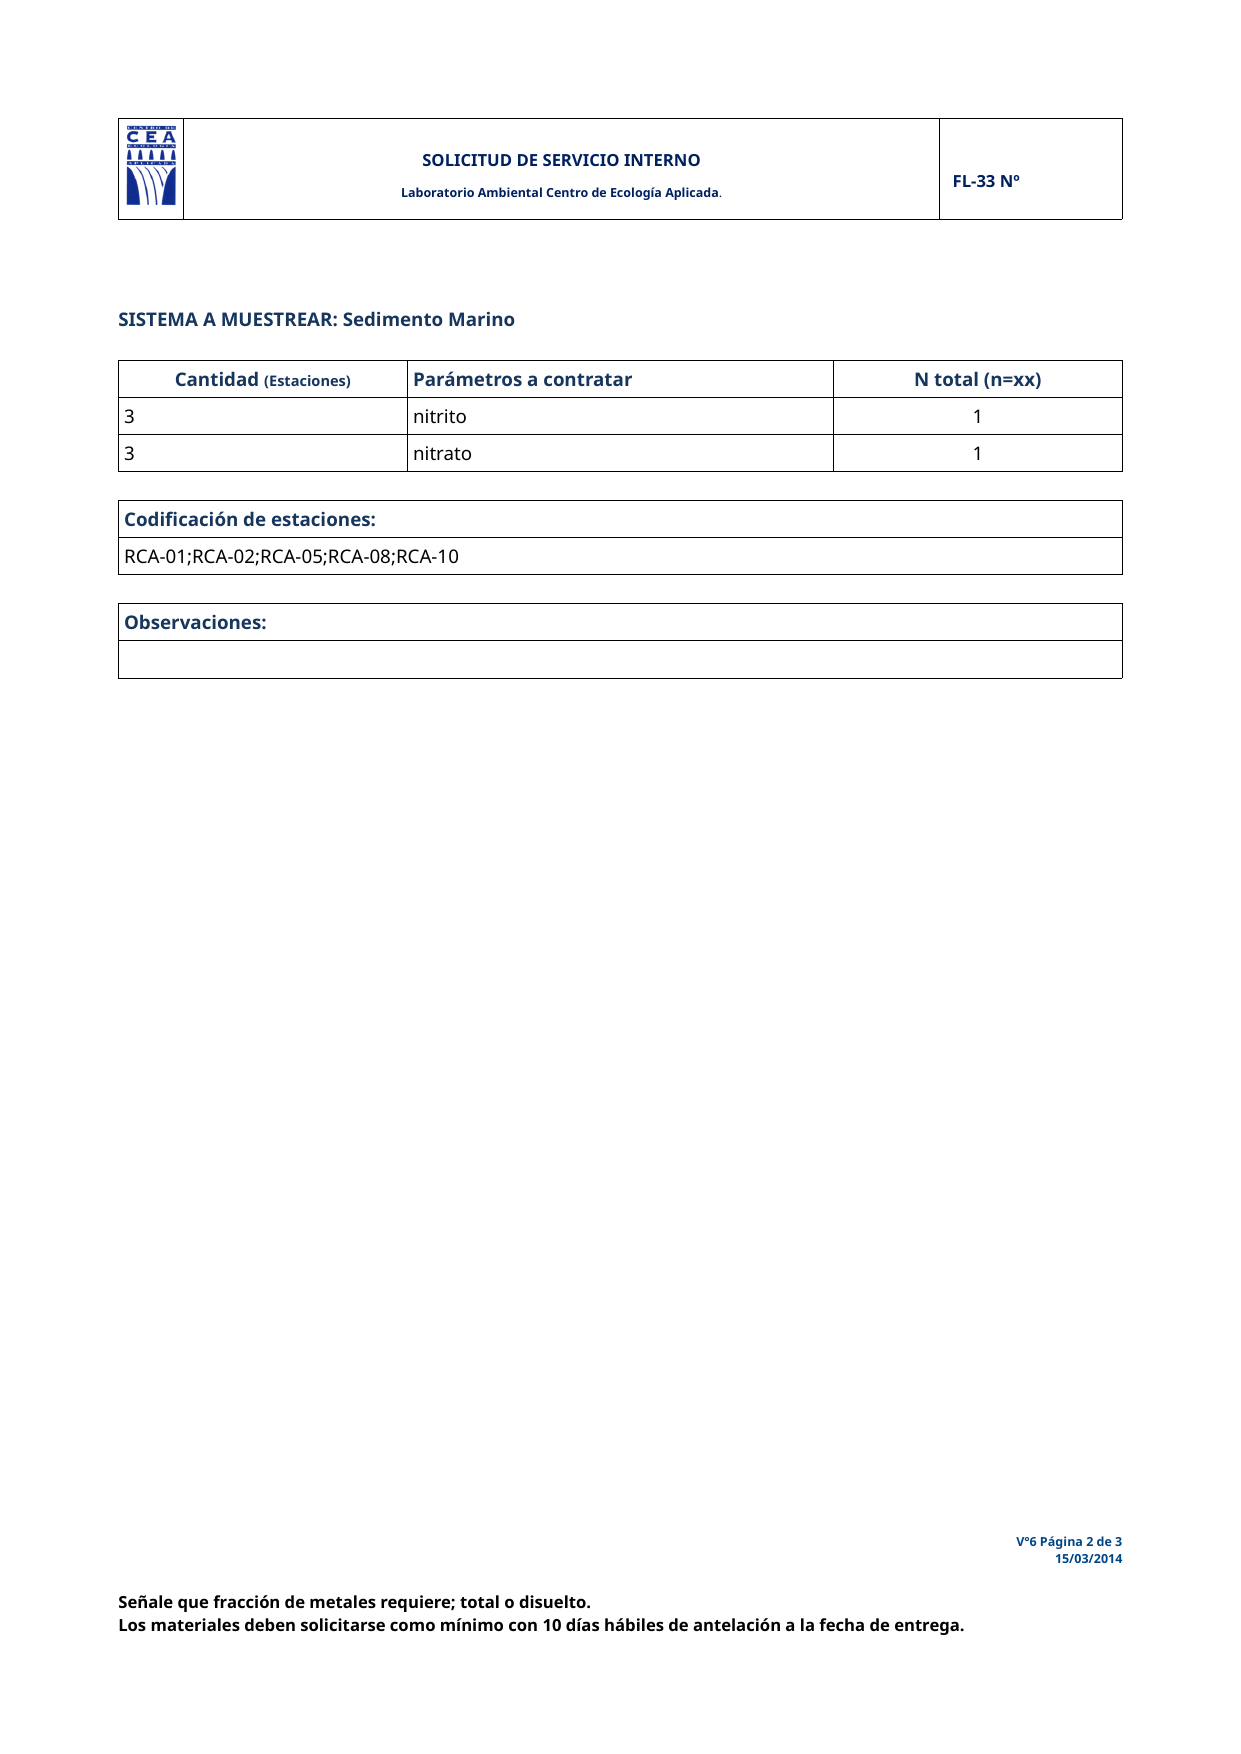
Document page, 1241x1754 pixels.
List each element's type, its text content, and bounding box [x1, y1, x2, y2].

table_cell [119, 641, 1122, 677]
table_cell RCA-01;RCA-02;RCA-05;RCA-08;RCA-10 [119, 538, 1122, 574]
table_cell 3 [119, 398, 407, 434]
table_cell 1 [834, 435, 1122, 471]
table_header N total (n=xx) [834, 361, 1122, 397]
table_header Parámetros a contratar [408, 361, 833, 397]
table_header Codificación de estaciones: [119, 501, 1122, 537]
table_cell 3 [119, 435, 407, 471]
table_cell nitrato [408, 435, 833, 471]
picture [124, 123, 179, 207]
table_cell 1 [834, 398, 1122, 434]
table_header Cantidad (Estaciones) [119, 361, 407, 397]
text SISTEMA A MUESTREAR: Sedimento Marino [118, 306, 1122, 331]
table_cell nitrito [408, 398, 833, 434]
table_header Observaciones: [119, 604, 1122, 640]
